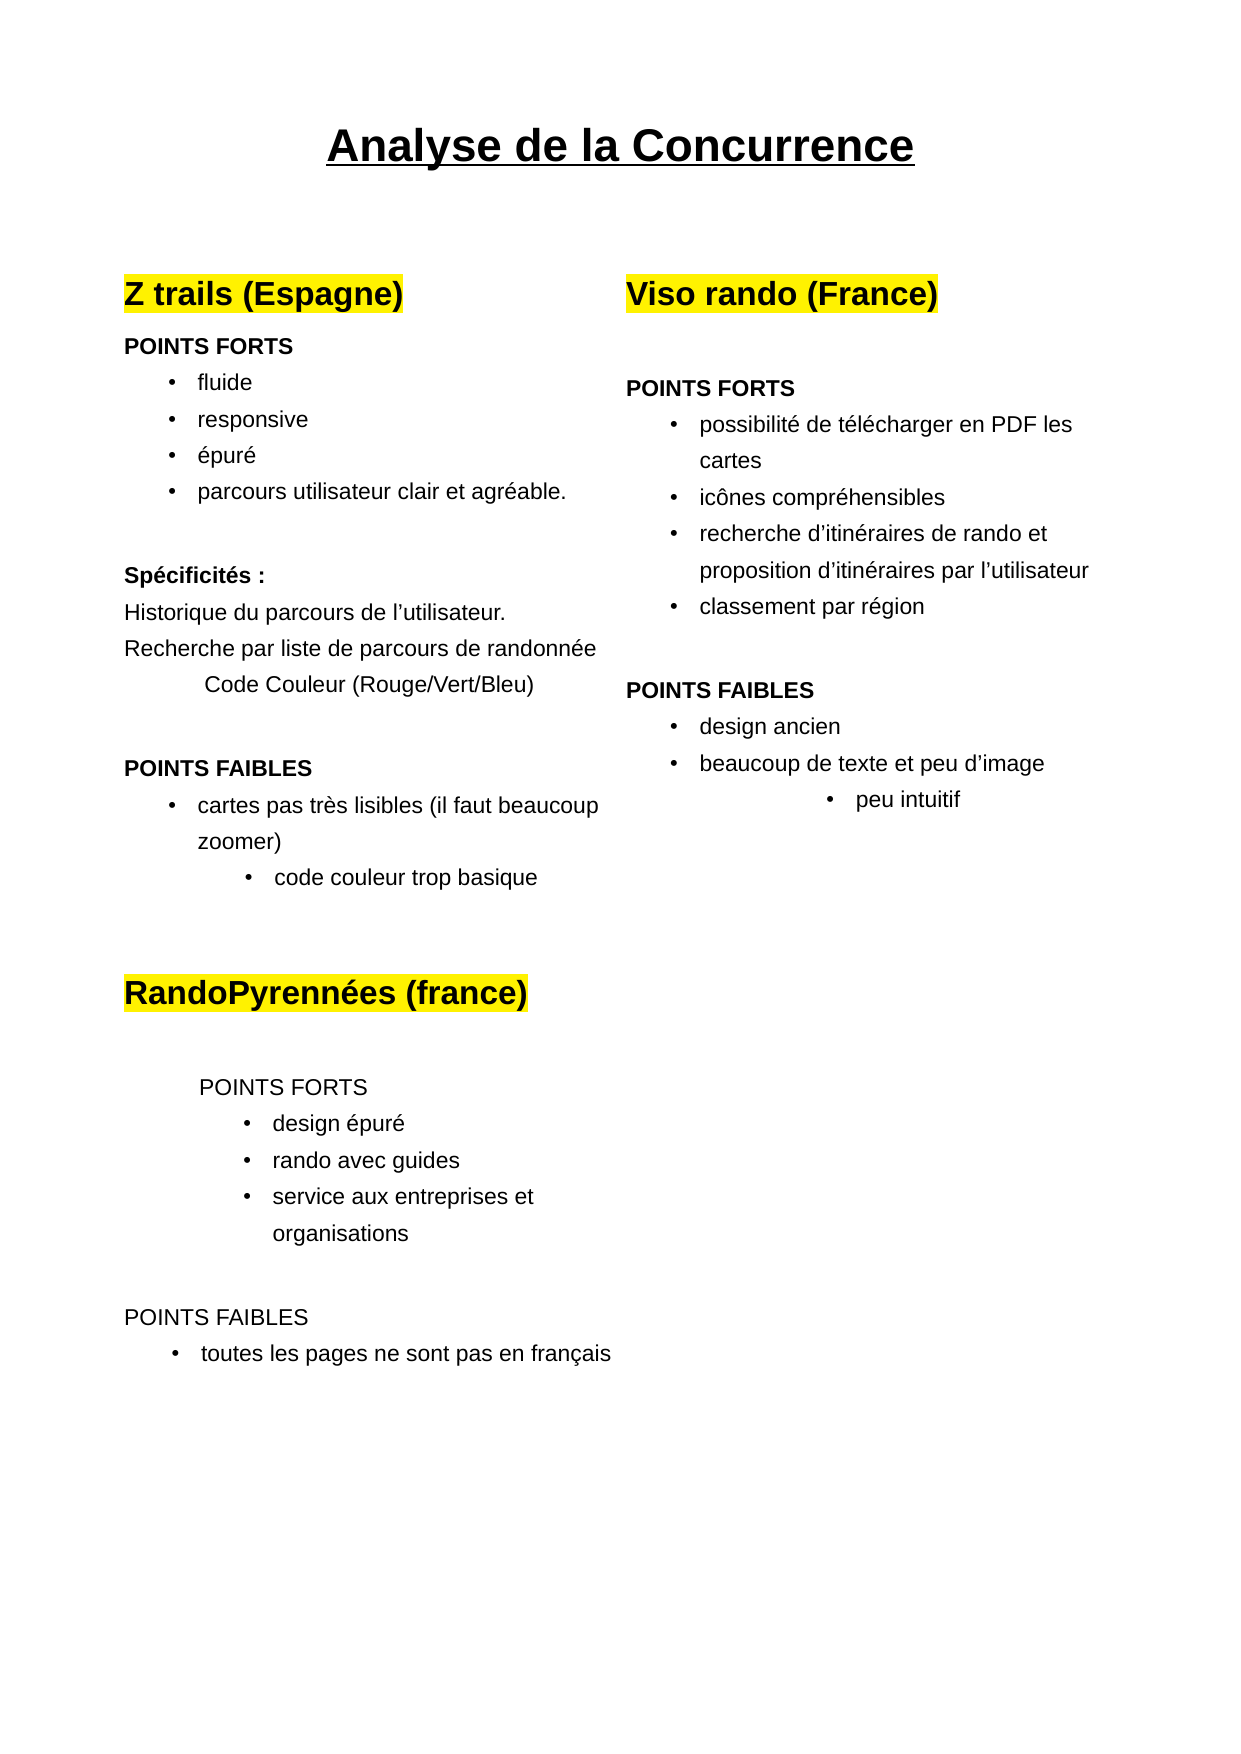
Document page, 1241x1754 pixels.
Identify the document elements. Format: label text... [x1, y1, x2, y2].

table_header Z trails (Espagne) POINTS FORTS fluide responsive épuré parcours utilisateur clair et agréable. Spécificités : Historique du parcours de l’utilisateur. Recherche par liste de parcours de randonnée Code Couleur (Rouge/Vert/Bleu) POINTS FAIBLES cartes pas très lisibles (il faut beaucoup zoomer) code couleur trop basique RandoPyrennées (france) POINTS FORTS design épuré rando avec guides service aux entreprises et organisations POINTS FAIBLES toutes les pages ne sont pas en français [119, 269, 620, 1372]
table_header Viso rando (France) POINTS FORTS possibilité de télécharger en PDF les cartes icônes compréhensibles recherche d’itinéraires de rando et proposition d’itinéraires par l’utilisateur classement par région POINTS FAIBLES design ancien beaucoup de texte et peu d’image peu intuitif [621, 269, 1122, 1372]
text Analyse de la Concurrence [118, 118, 1122, 171]
